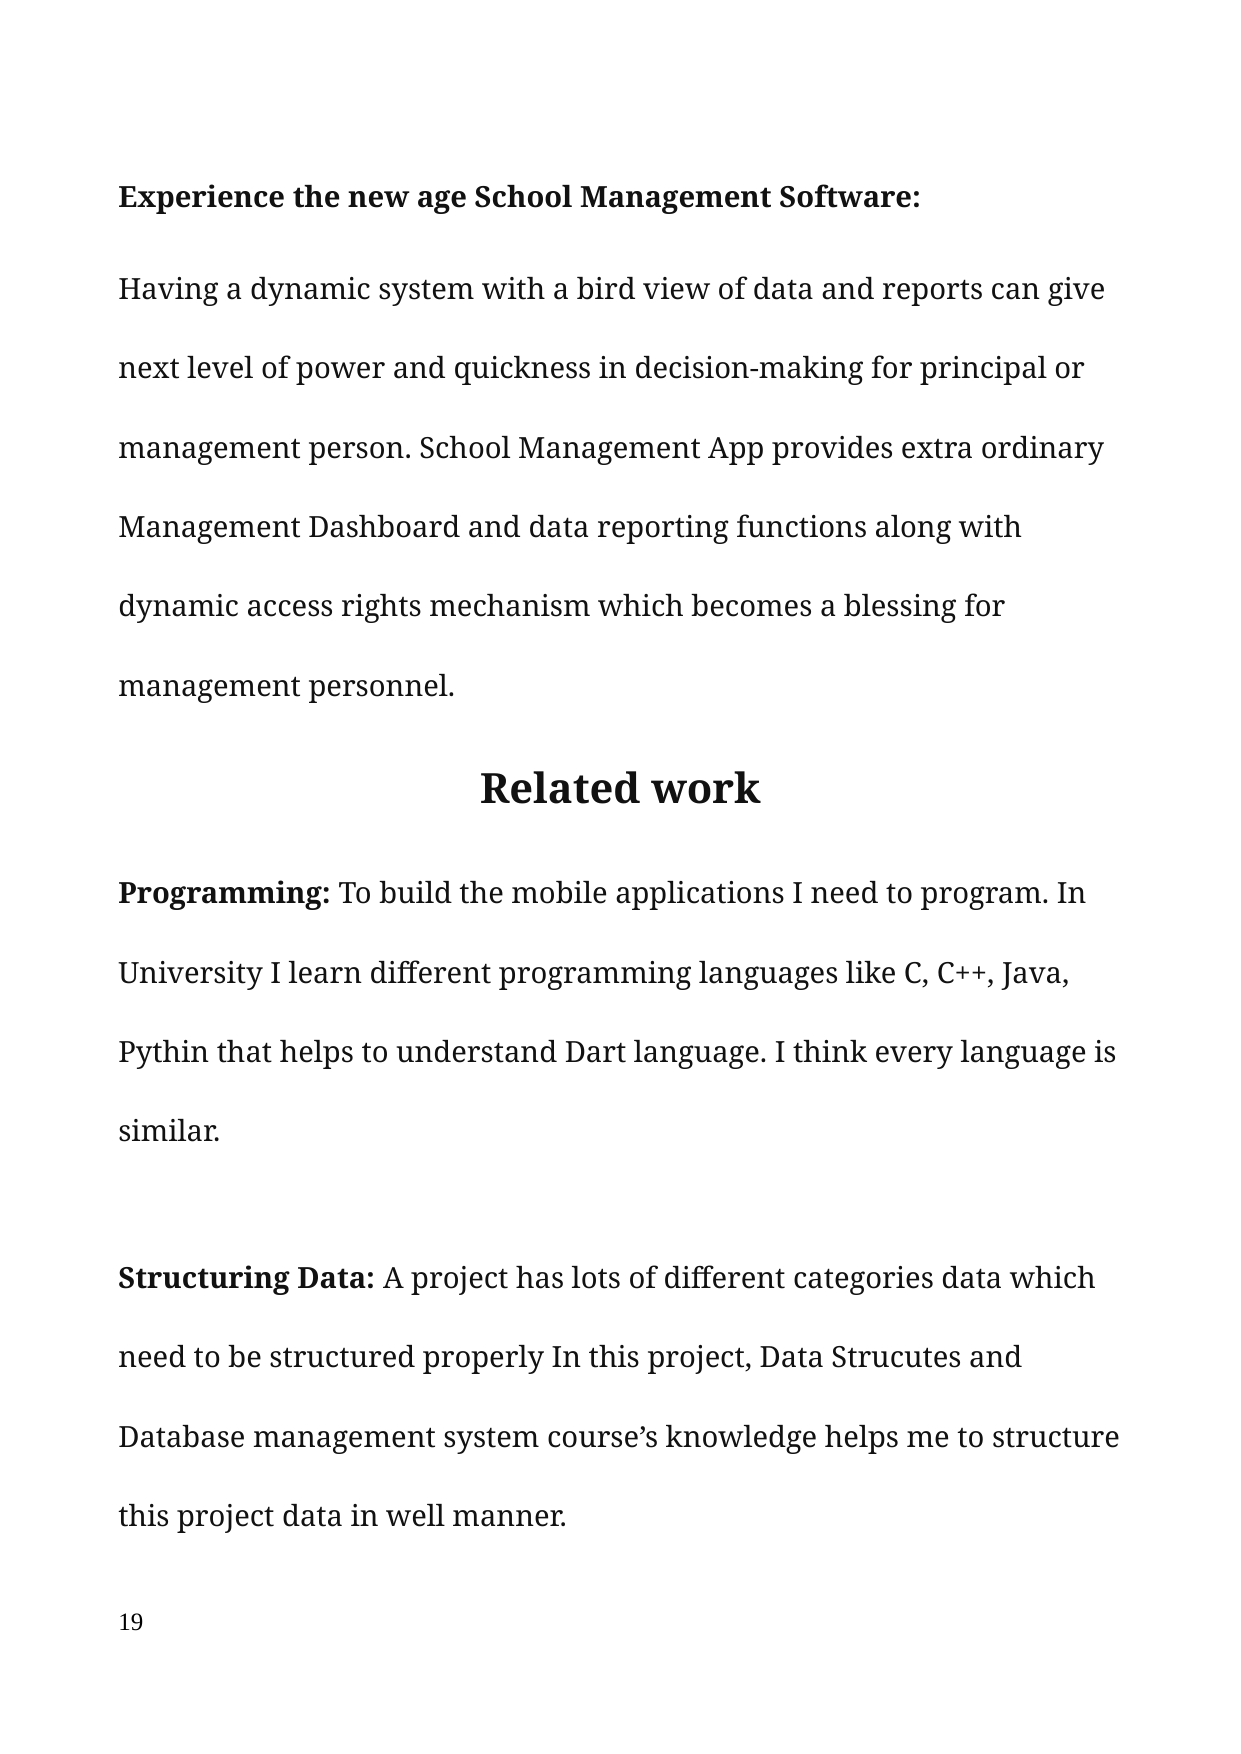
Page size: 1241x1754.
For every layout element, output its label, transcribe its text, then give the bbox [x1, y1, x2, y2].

subtitle Experience the new age School Management Software: [118, 176, 1122, 216]
text Having a dynamic system with a bird view of data and reports can give next level of power and quickness in decision-making for principal or management person. School Management App provides extra ordinary Management Dashboard and data reporting functions along with dynamic access rights mechanism which becomes a blessing for management personnel. [118, 268, 1122, 705]
text Related work [118, 759, 1122, 816]
text Programming: To build the mobile applications I need to program. In University I learn different programming languages like C, C++, Java, Pythin that helps to understand Dart language. I think every language is similar. [118, 873, 1122, 1150]
text Structuring Data: A project has lots of different categories data which need to be structured properly In this project, Data Strucutes and Database management system course’s knowledge helps me to structure this project data in well manner. [118, 1257, 1122, 1535]
